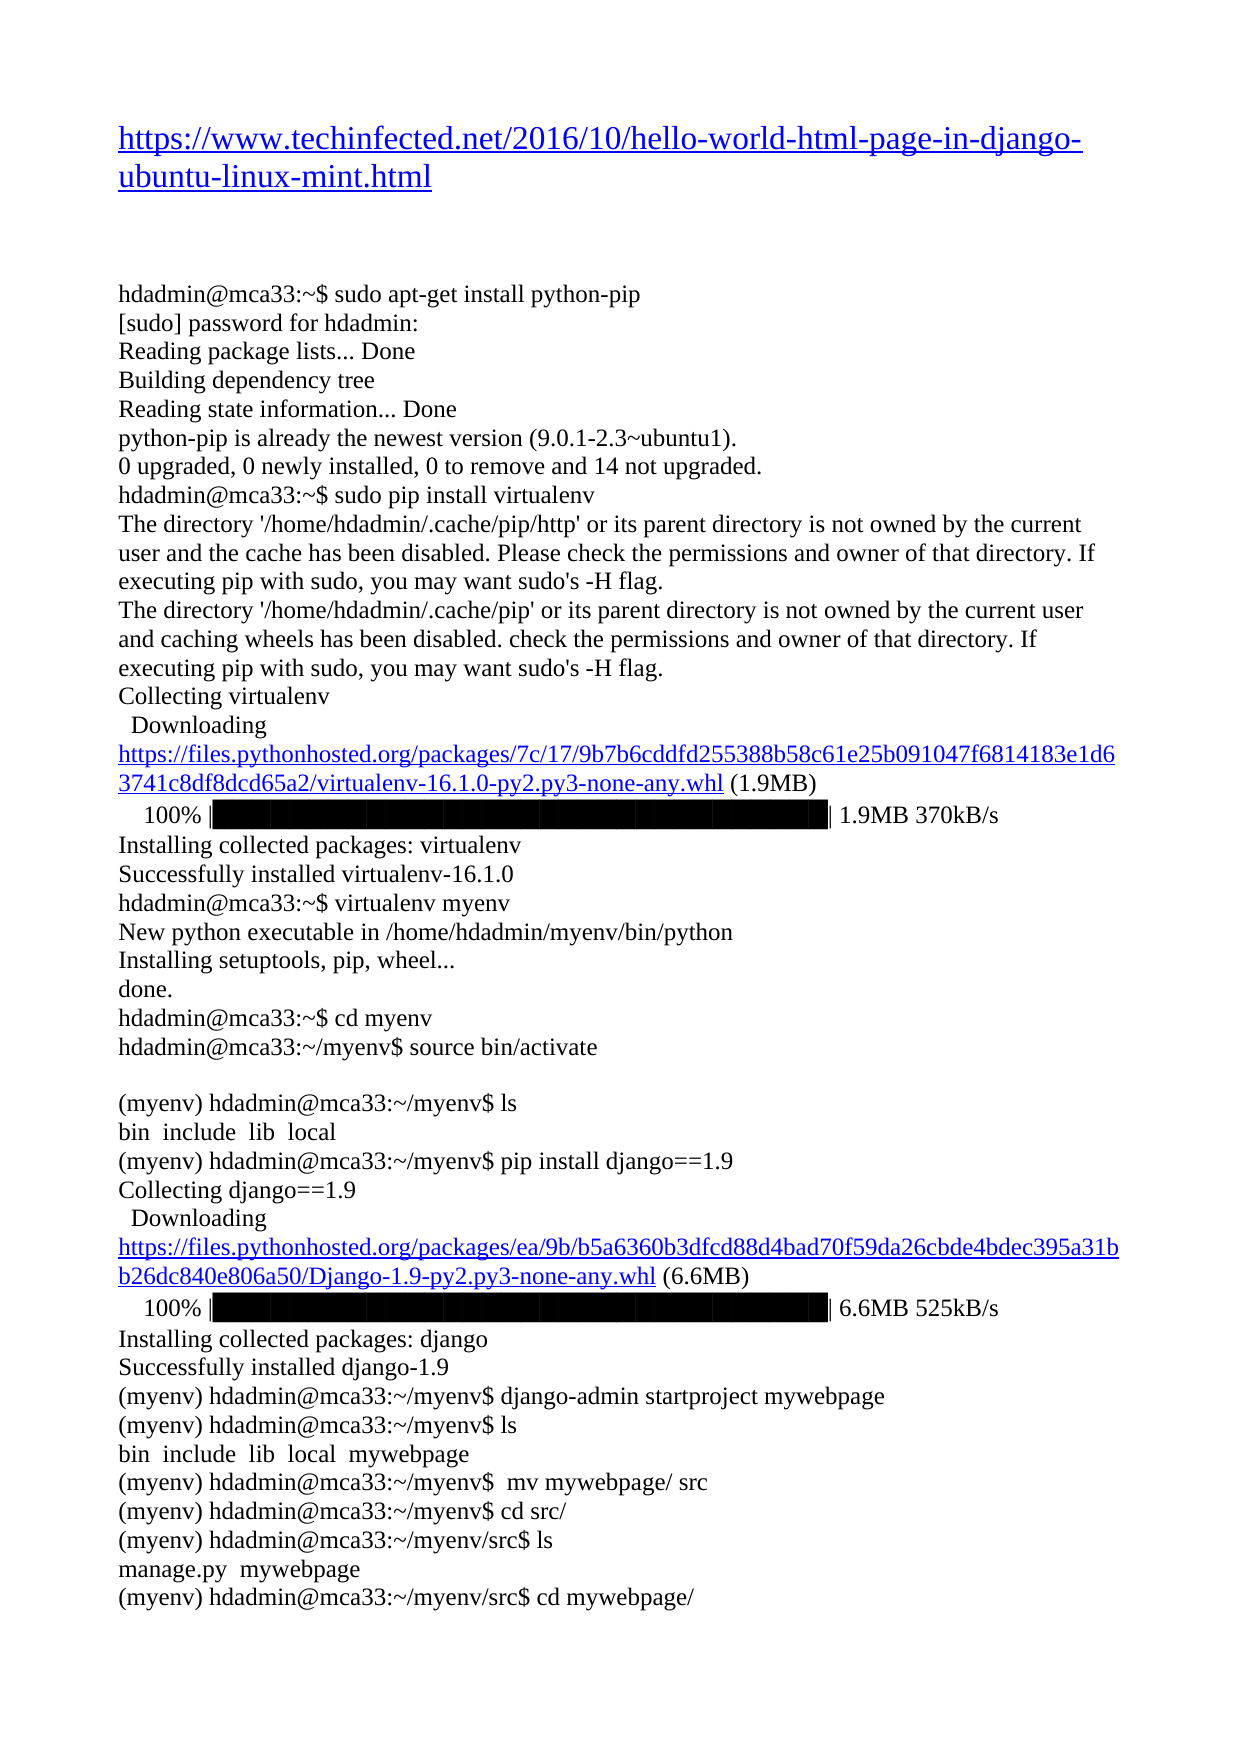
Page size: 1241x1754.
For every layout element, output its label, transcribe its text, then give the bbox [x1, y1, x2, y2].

text Building dependency tree [118, 365, 1122, 394]
text 100% |████████████████████████████████| 6.6MB 525kB/s [118, 1290, 1122, 1324]
text (myenv) hdadmin@mca33:~/myenv$ cd src/ [118, 1496, 1122, 1525]
text bin include lib local [118, 1117, 1122, 1146]
text Successfully installed virtualenv-16.1.0 [118, 859, 1122, 888]
text [sudo] password for hdadmin: [118, 308, 1122, 336]
text (myenv) hdadmin@mca33:~/myenv$ django-admin startproject mywebpage [118, 1381, 1122, 1410]
text (myenv) hdadmin@mca33:~/myenv/src$ ls [118, 1525, 1122, 1554]
text (myenv) hdadmin@mca33:~/myenv$ ls [118, 1410, 1122, 1439]
text Reading state information... Done [118, 394, 1122, 423]
text (myenv) hdadmin@mca33:~/myenv$ mv mywebpage/ src [118, 1467, 1122, 1496]
text hdadmin@mca33:~$ virtualenv myenv [118, 888, 1122, 917]
text Reading package lists... Done [118, 336, 1122, 365]
text (myenv) hdadmin@mca33:~/myenv$ pip install django==1.9 [118, 1146, 1122, 1175]
text hdadmin@mca33:~$ sudo apt-get install python-pip [118, 279, 1122, 308]
text bin include lib local mywebpage [118, 1439, 1122, 1467]
text hdadmin@mca33:~/myenv$ source bin/activate [118, 1032, 1122, 1060]
text Installing collected packages: virtualenv [118, 830, 1122, 859]
text Installing setuptools, pip, wheel... [118, 945, 1122, 974]
text done. [118, 974, 1122, 1003]
text Downloading https://files.pythonhosted.org/packages/7c/17/9b7b6cddfd255388b58c61e25b091047f6814183e1d63741c8df8dcd65a2/virtualenv-16.1.0-py2.py3-none-any.whl (1.9MB) [118, 710, 1122, 796]
text Successfully installed django-1.9 [118, 1352, 1122, 1381]
text (myenv) hdadmin@mca33:~/myenv/src$ cd mywebpage/ [118, 1582, 1122, 1611]
text Collecting virtualenv [118, 681, 1122, 710]
text New python executable in /home/hdadmin/myenv/bin/python­ [118, 917, 1122, 945]
text 0 upgraded, 0 newly installed, 0 to remove and 14 not upgraded. [118, 451, 1122, 480]
text python-pip is already the newest version (9.0.1-2.3~ubuntu1). [118, 423, 1122, 451]
text The directory '/home/hdadmin/.cache/pip/http' or its parent directory is not owned by the current user and the cache has been disabled. Please check the permissions and owner of that directory. If executing pip with sudo, you may want sudo's -H flag. [118, 509, 1122, 595]
text hdadmin@mca33:~$ sudo pip install virtualenv [118, 480, 1122, 509]
text https://www.techinfected.net/2016/10/hello-world-html-page-in-django-ubuntu-linux-mint.html [118, 118, 1122, 195]
text Installing collected packages: django [118, 1324, 1122, 1352]
text (myenv) hdadmin@mca33:~/myenv$ ls [118, 1088, 1122, 1117]
text manage.py mywebpage [118, 1554, 1122, 1582]
text hdadmin@mca33:~$ cd myenv [118, 1003, 1122, 1032]
text 100% |████████████████████████████████| 1.9MB 370kB/s [118, 796, 1122, 830]
text The directory '/home/hdadmin/.cache/pip' or its parent directory is not owned by the current user and caching wheels has been disabled. check the permissions and owner of that directory. If executing pip with sudo, you may want sudo's -H flag.­ [118, 595, 1122, 681]
text Downloading https://files.pythonhosted.org/packages/ea/9b/b5a6360b3dfcd88d4bad70f59da26cbde4bdec395a31bb26dc840e806a50/Django-1.9-py2.py3-none-any.whl (6.6MB) [118, 1203, 1122, 1290]
text Collecting django==1.9 [118, 1175, 1122, 1203]
